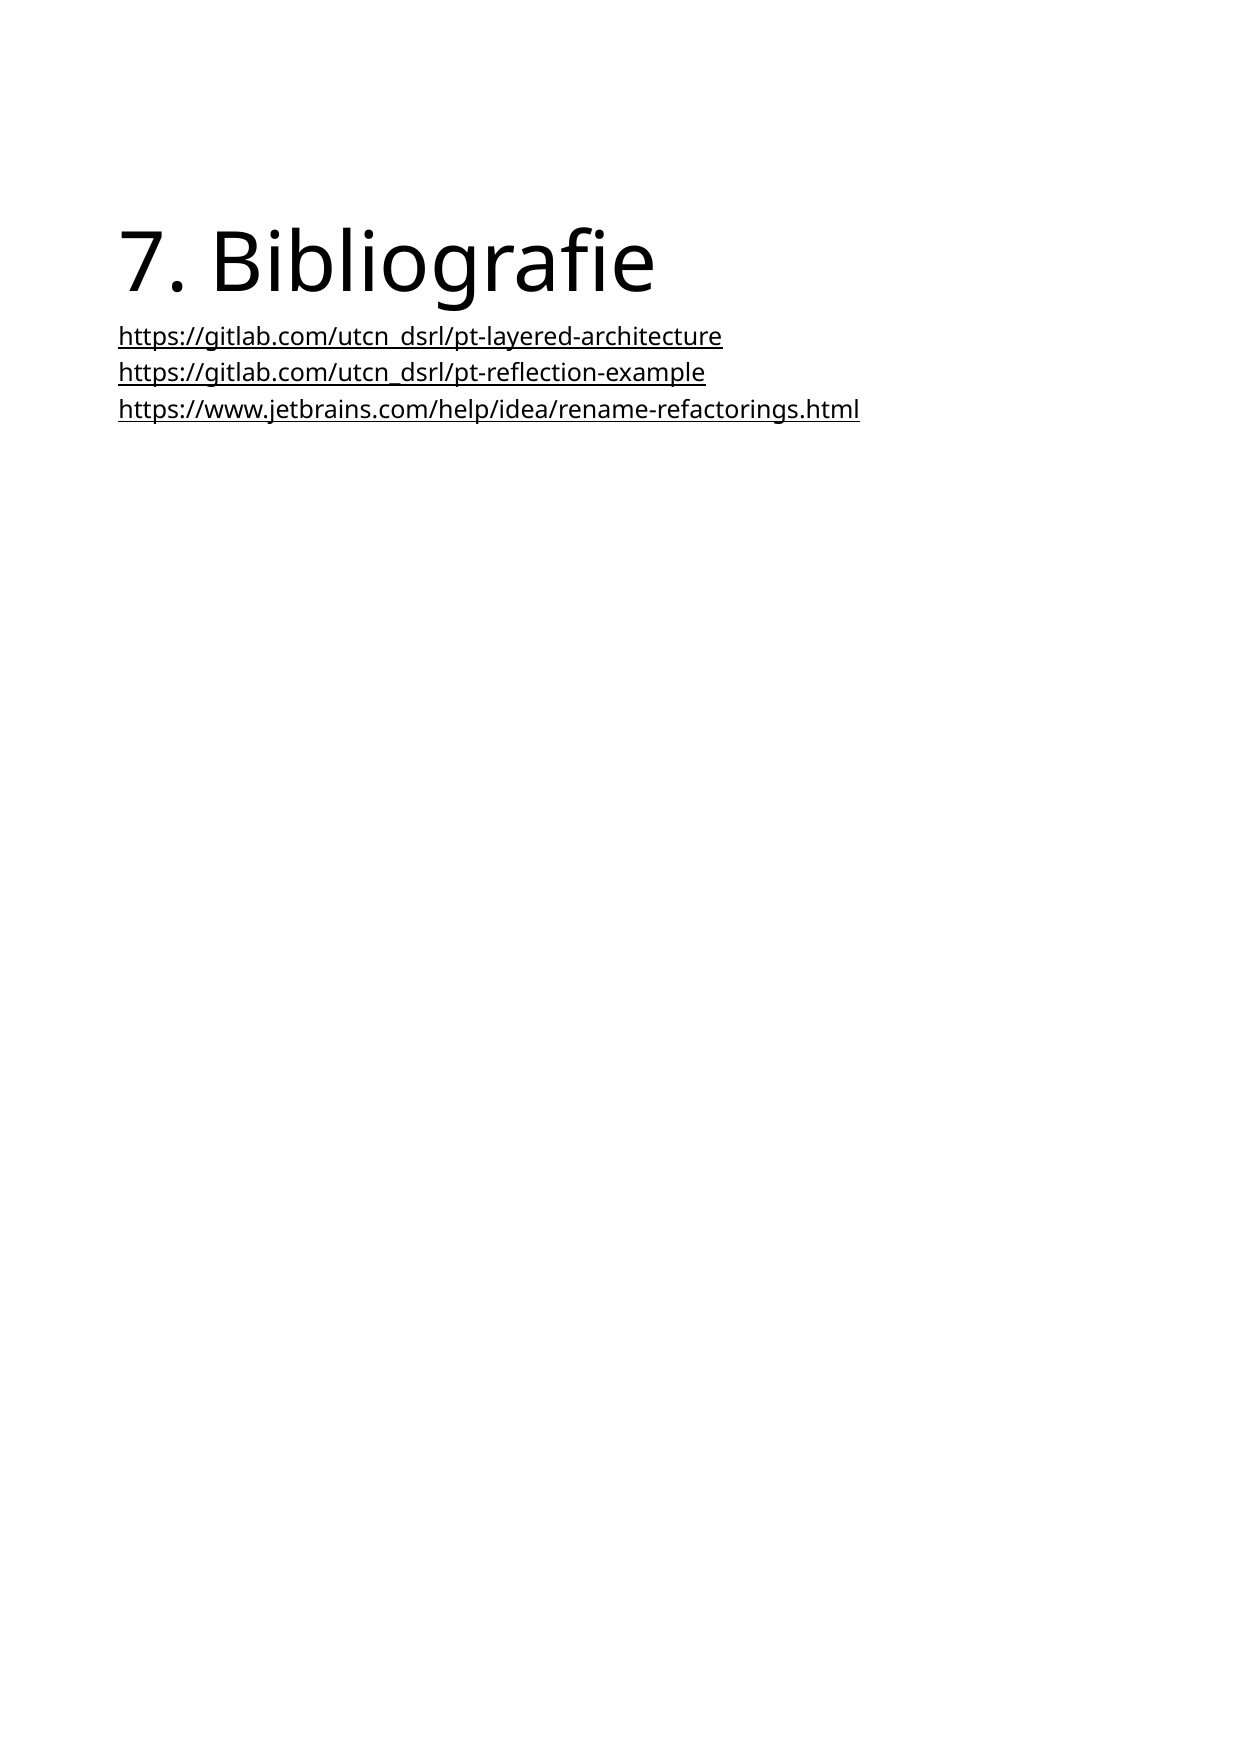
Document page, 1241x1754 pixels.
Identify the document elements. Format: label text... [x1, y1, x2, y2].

text https://www.jetbrains.com/help/idea/rename-refactorings.html [118, 392, 1122, 426]
text 7. Bibliografie [118, 202, 1122, 315]
text https://gitlab.com/utcn_dsrl/pt-reflection-example [118, 355, 1122, 389]
text https://gitlab.com/utcn_dsrl/pt-layered-architecture [118, 318, 1122, 352]
